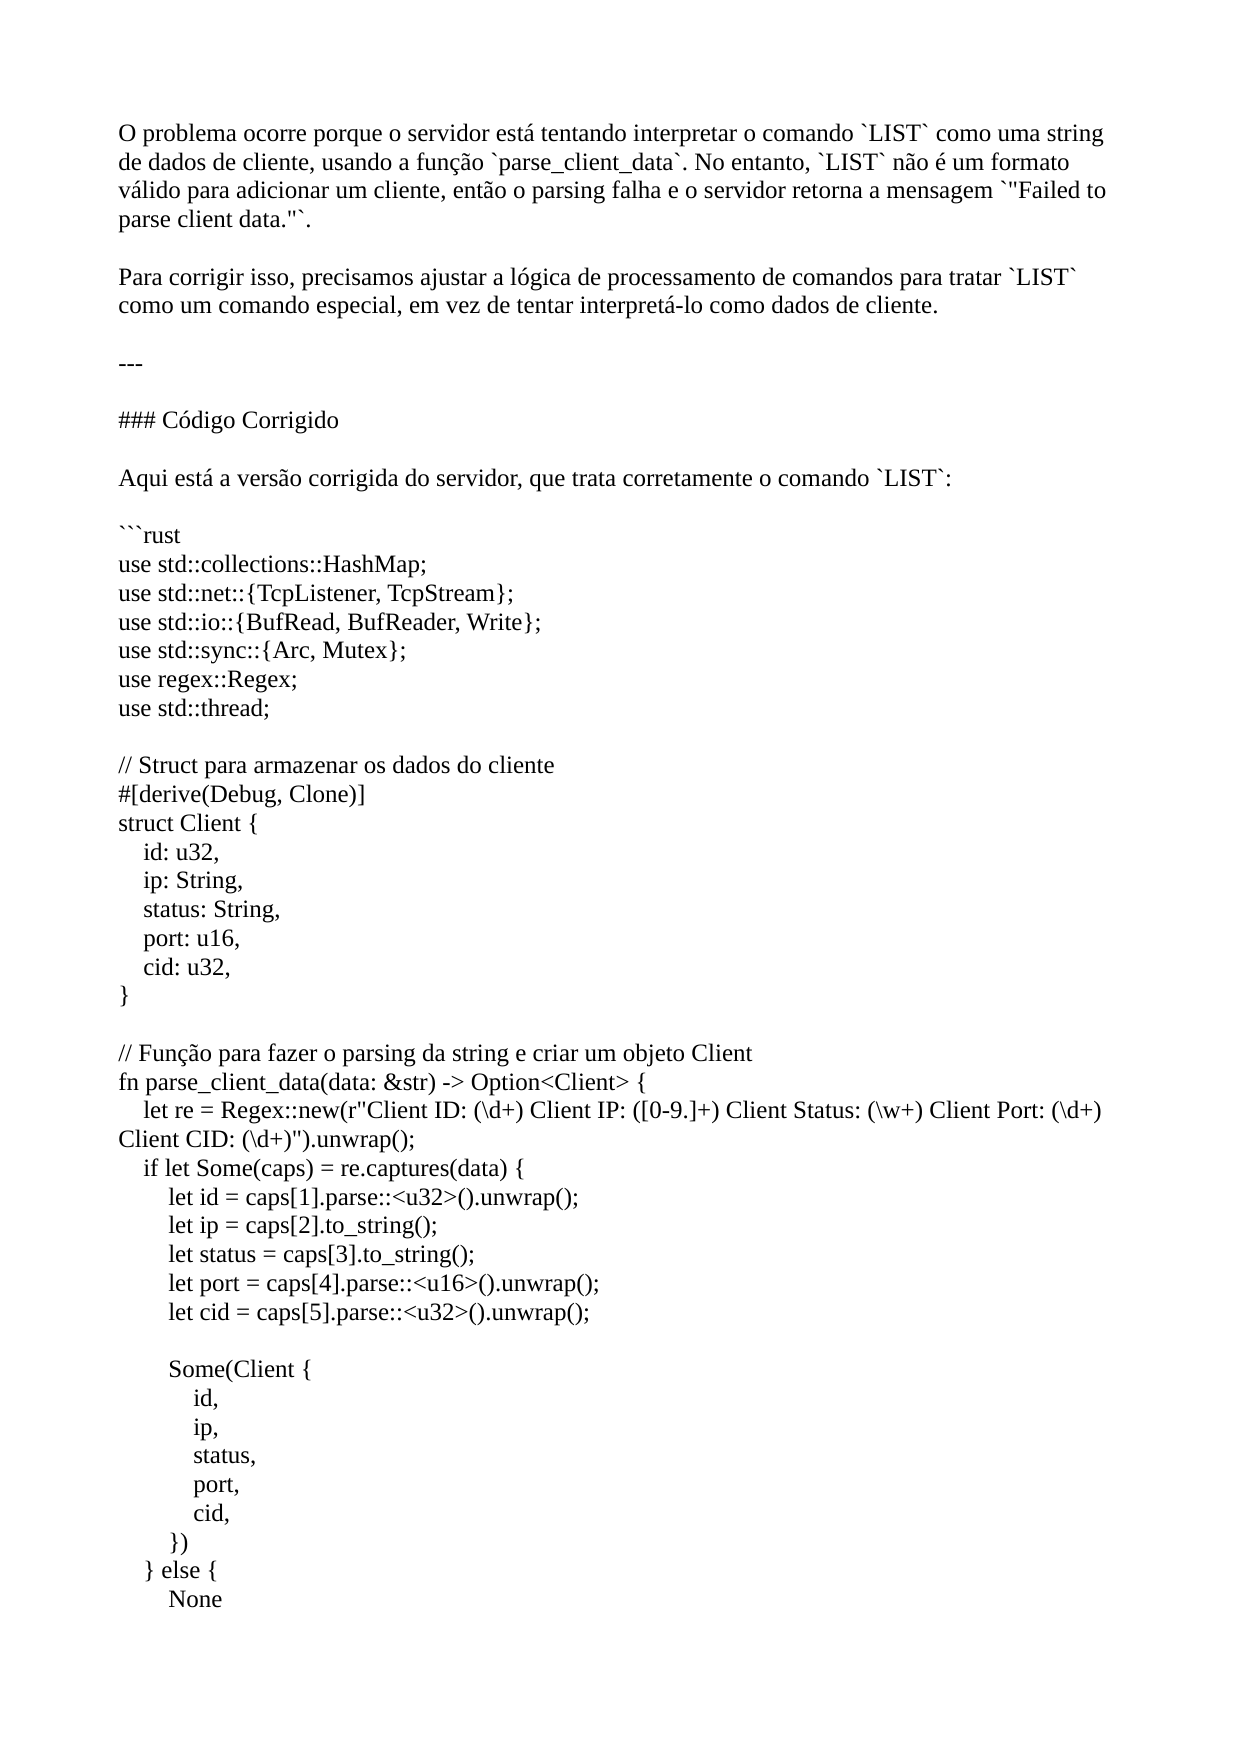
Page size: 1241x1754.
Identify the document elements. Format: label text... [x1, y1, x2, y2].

text None [118, 1584, 1122, 1613]
text use std::thread; [118, 693, 1122, 722]
text port, [118, 1469, 1122, 1498]
text if let Some(caps) = re.captures(data) { [118, 1153, 1122, 1182]
text #[derive(Debug, Clone)] [118, 779, 1122, 808]
text let port = caps[4].parse::<u16>().unwrap(); [118, 1268, 1122, 1297]
text } else { [118, 1556, 1122, 1584]
text use regex::Regex; [118, 664, 1122, 693]
text let cid = caps[5].parse::<u32>().unwrap(); [118, 1297, 1122, 1326]
text ip, [118, 1412, 1122, 1441]
text } [118, 981, 1122, 1009]
text status, [118, 1441, 1122, 1469]
text id: u32, [118, 837, 1122, 866]
text let status = caps[3].to_string(); [118, 1239, 1122, 1268]
text Aqui está a versão corrigida do servidor, que trata corretamente o comando `LIST`: [118, 463, 1122, 492]
text ip: String, [118, 866, 1122, 894]
text // Struct para armazenar os dados do cliente [118, 751, 1122, 779]
text ### Código Corrigido [118, 406, 1122, 434]
text Para corrigir isso, precisamos ajustar a lógica de processamento de comandos para tratar `LIST` como um comando especial, em vez de tentar interpretá-lo como dados de cliente. [118, 262, 1122, 319]
text }) [118, 1527, 1122, 1556]
text id, [118, 1383, 1122, 1412]
text Some(Client { [118, 1354, 1122, 1383]
text use std::collections::HashMap; [118, 549, 1122, 578]
text cid: u32, [118, 952, 1122, 981]
text --- [118, 348, 1122, 377]
text ```rust [118, 521, 1122, 549]
text cid, [118, 1498, 1122, 1527]
text O problema ocorre porque o servidor está tentando interpretar o comando `LIST` como uma string de dados de cliente, usando a função `parse_client_data`. No entanto, `LIST` não é um formato válido para adicionar um cliente, então o parsing falha e o servidor retorna a mensagem `"Failed to parse client data."`. [118, 118, 1122, 233]
text port: u16, [118, 923, 1122, 952]
text use std::sync::{Arc, Mutex}; [118, 636, 1122, 664]
text use std::io::{BufRead, BufReader, Write}; [118, 607, 1122, 636]
text let id = caps[1].parse::<u32>().unwrap(); [118, 1182, 1122, 1211]
text struct Client { [118, 808, 1122, 837]
text status: String, [118, 894, 1122, 923]
text let ip = caps[2].to_string(); [118, 1211, 1122, 1239]
text use std::net::{TcpListener, TcpStream}; [118, 578, 1122, 607]
text let re = Regex::new(r"Client ID: (\d+) Client IP: ([0-9.]+) Client Status: (\w+) Client Port: (\d+) Client CID: (\d+)").unwrap(); [118, 1096, 1122, 1153]
text // Função para fazer o parsing da string e criar um objeto Client [118, 1038, 1122, 1067]
text fn parse_client_data(data: &str) -> Option<Client> { [118, 1067, 1122, 1096]
